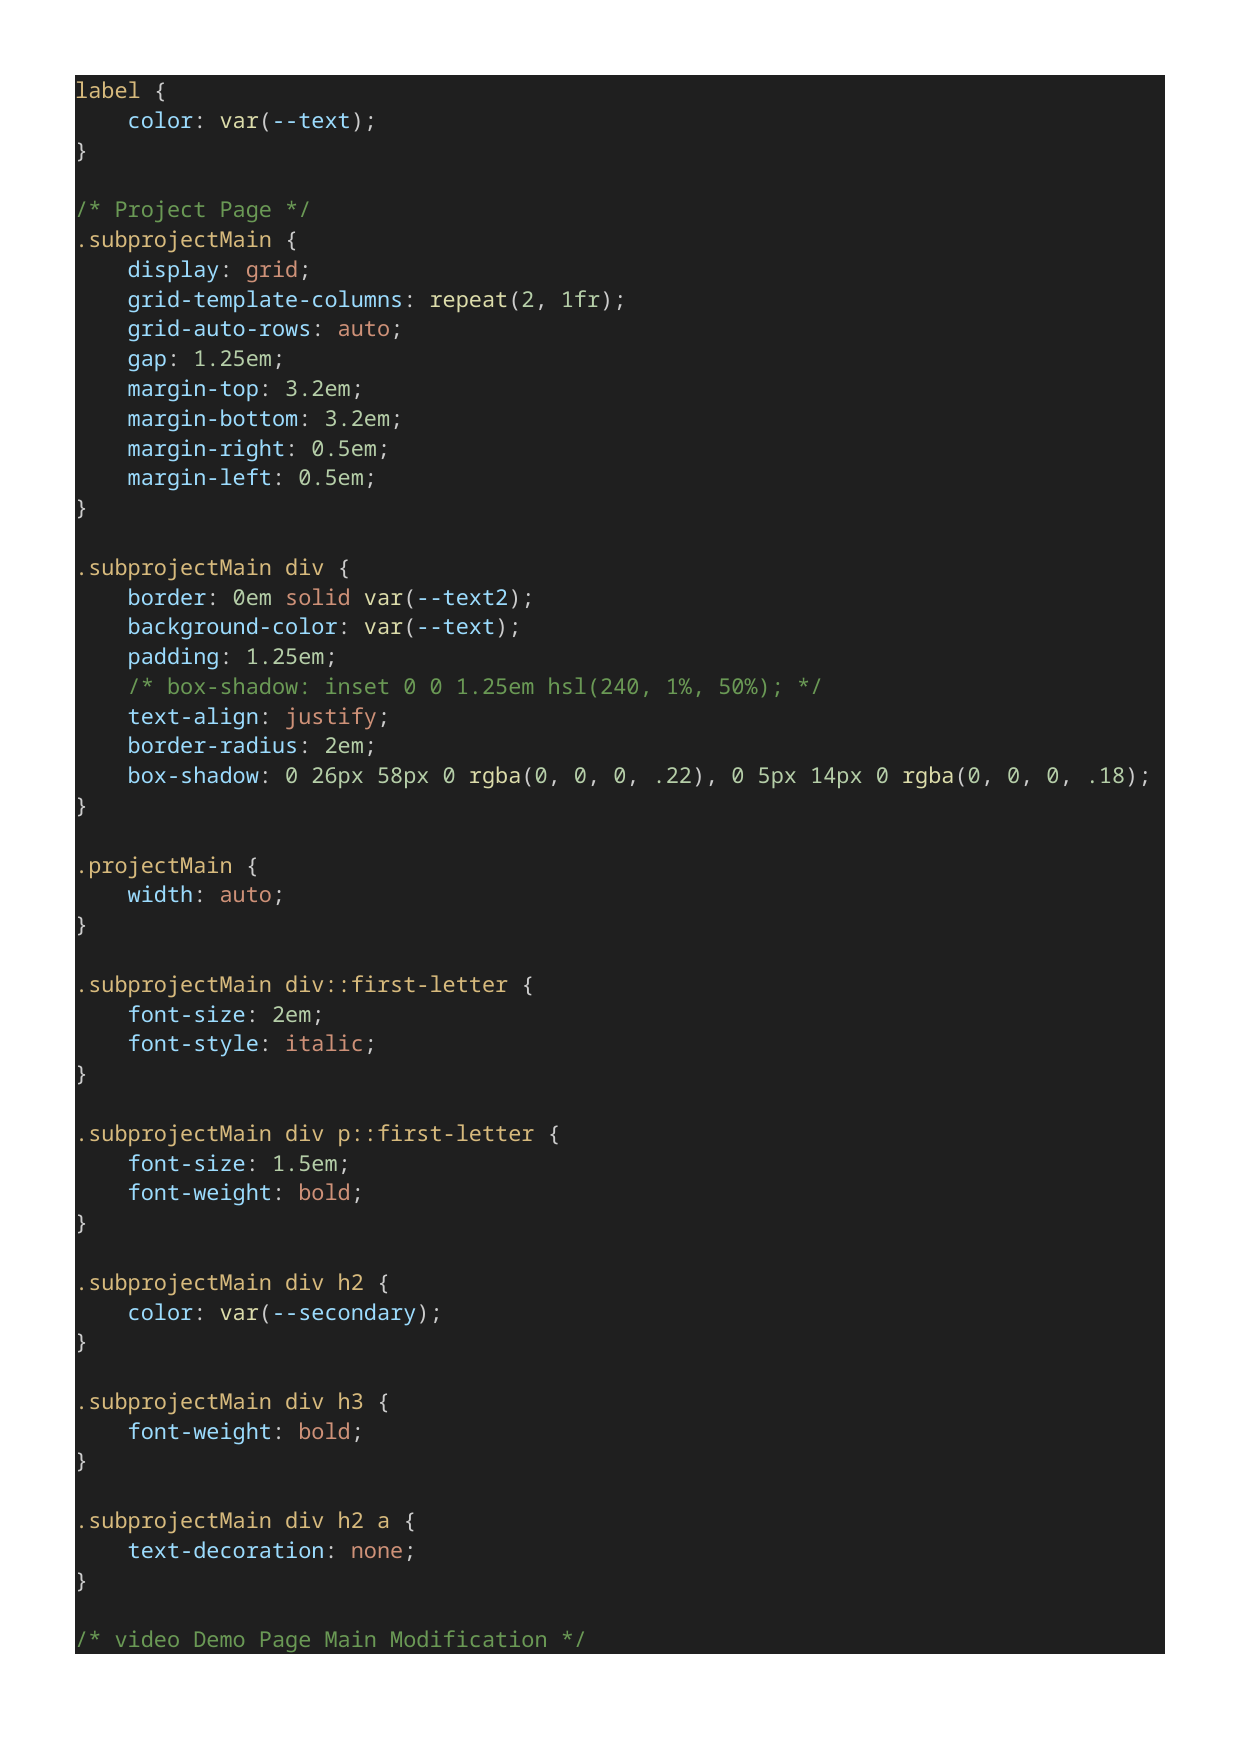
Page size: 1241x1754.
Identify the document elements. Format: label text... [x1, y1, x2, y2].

text text-align: justify; [75, 701, 1165, 730]
text .subprojectMain { [75, 224, 1165, 254]
text } [75, 1326, 1165, 1356]
text .subprojectMain div h3 { [75, 1386, 1165, 1416]
text font-style: italic; [75, 1028, 1165, 1058]
text border-radius: 2em; [75, 730, 1165, 760]
text grid-template-columns: repeat(2, 1fr); [75, 283, 1165, 313]
text margin-left: 0.5em; [75, 462, 1165, 492]
text .subprojectMain div h2 a { [75, 1505, 1165, 1535]
text } [75, 492, 1165, 522]
text } [75, 909, 1165, 939]
text box-shadow: 0 26px 58px 0 rgba(0, 0, 0, .22), 0 5px 14px 0 rgba(0, 0, 0, .18); [75, 760, 1165, 790]
text } [75, 1058, 1165, 1088]
text .subprojectMain div p::first-letter { [75, 1118, 1165, 1147]
text text-decoration: none; [75, 1535, 1165, 1564]
text } [75, 134, 1165, 164]
text .subprojectMain div { [75, 552, 1165, 581]
text width: auto; [75, 879, 1165, 909]
text padding: 1.25em; [75, 641, 1165, 671]
text font-size: 2em; [75, 998, 1165, 1028]
text } [75, 1207, 1165, 1237]
text .subprojectMain div::first-letter { [75, 969, 1165, 998]
text font-weight: bold; [75, 1177, 1165, 1207]
text display: grid; [75, 254, 1165, 283]
text margin-right: 0.5em; [75, 432, 1165, 462]
text .subprojectMain div h2 { [75, 1267, 1165, 1296]
text font-weight: bold; [75, 1416, 1165, 1445]
text /* Project Page */ [75, 194, 1165, 224]
text color: var(--text); [75, 105, 1165, 134]
text } [75, 1564, 1165, 1594]
text .projectMain { [75, 849, 1165, 879]
text margin-top: 3.2em; [75, 373, 1165, 403]
text gap: 1.25em; [75, 343, 1165, 373]
text label { [75, 75, 1165, 105]
text border: 0em solid var(--text2); [75, 581, 1165, 611]
text grid-auto-rows: auto; [75, 313, 1165, 343]
text font-size: 1.5em; [75, 1147, 1165, 1177]
text background-color: var(--text); [75, 611, 1165, 641]
text /* video Demo Page Main Modification */ [75, 1624, 1165, 1654]
text /* box-shadow: inset 0 0 1.25em hsl(240, 1%, 50%); */ [75, 671, 1165, 701]
text } [75, 790, 1165, 820]
text margin-bottom: 3.2em; [75, 403, 1165, 432]
text color: var(--secondary); [75, 1296, 1165, 1326]
text } [75, 1445, 1165, 1475]
